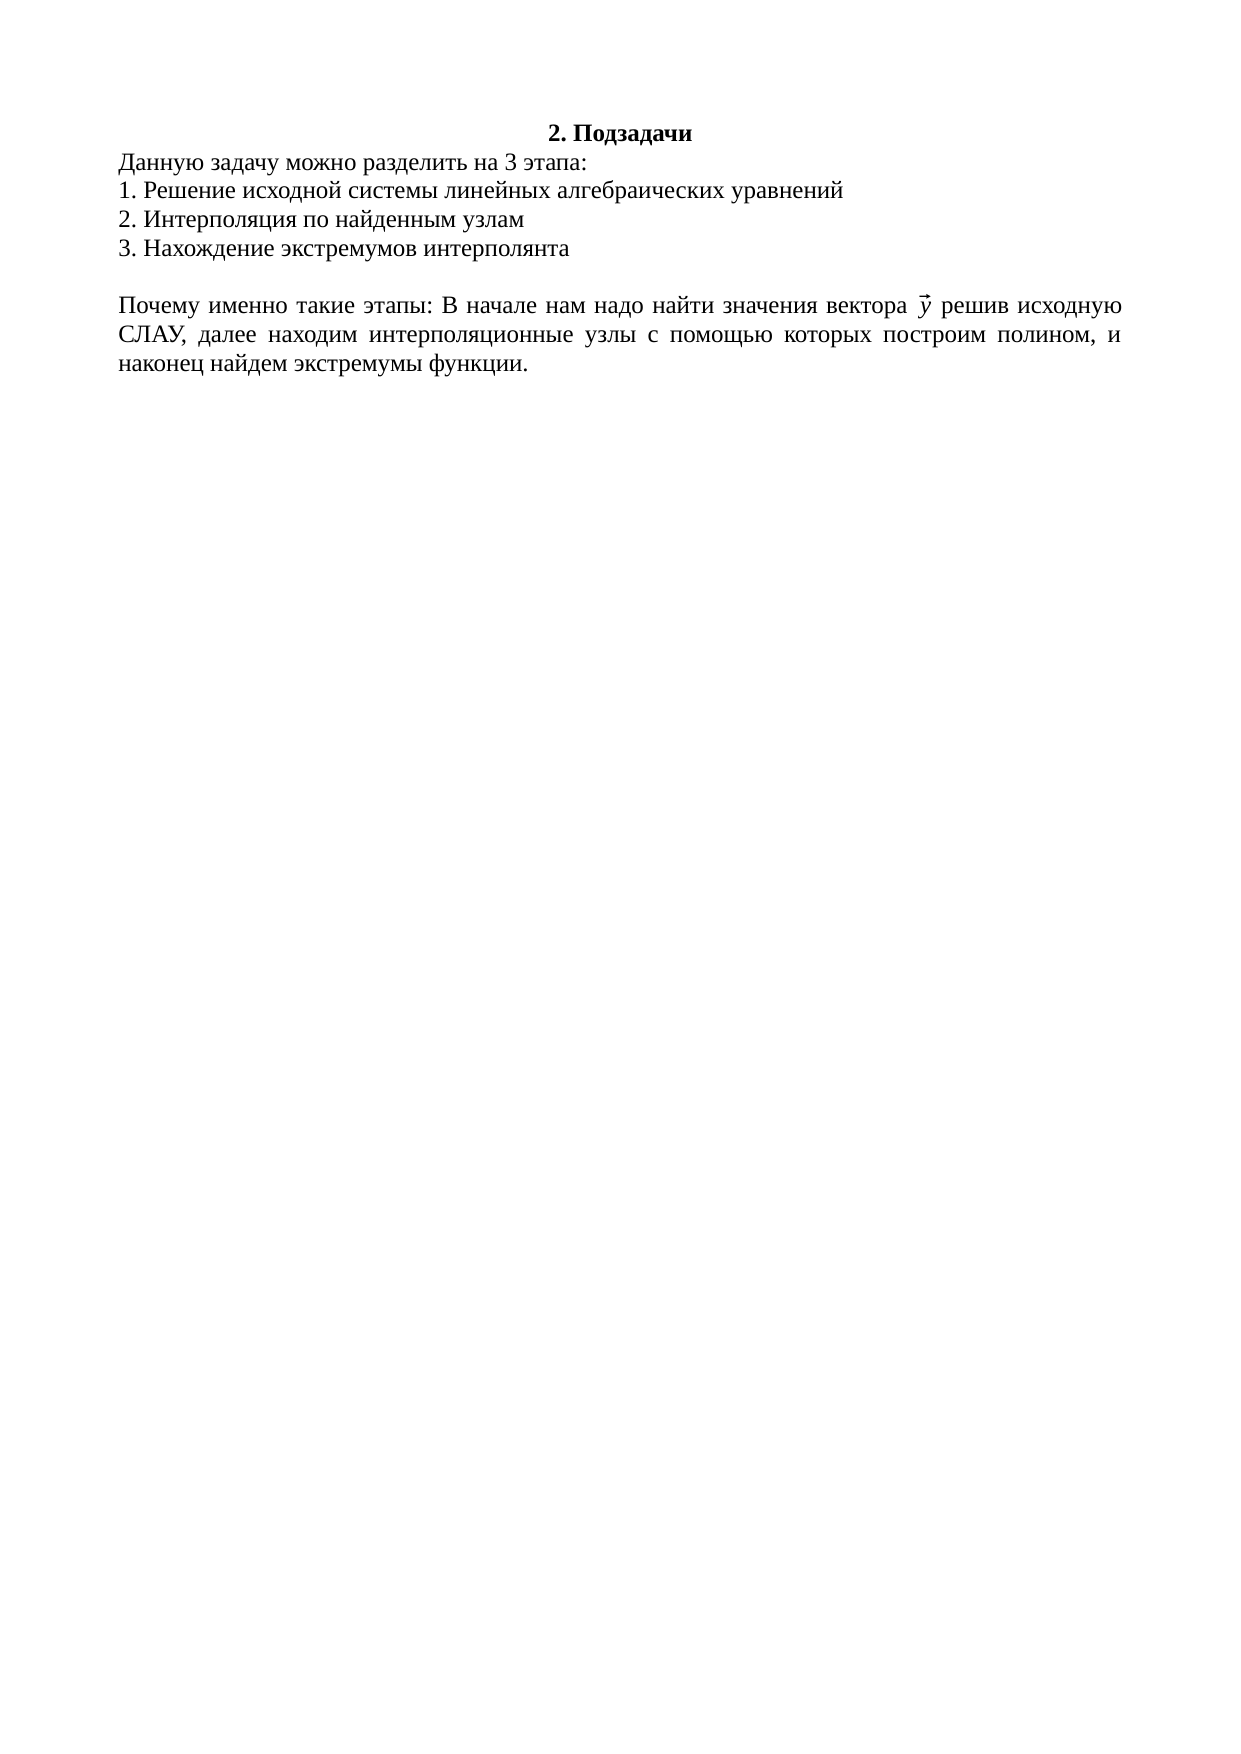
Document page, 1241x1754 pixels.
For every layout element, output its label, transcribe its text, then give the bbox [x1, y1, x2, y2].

text 1. Решение исходной системы линейных алгебраических уравнений [118, 176, 1122, 204]
text Почему именно такие этапы: В начале нам надо найти значения вектора решив исходную СЛАУ, далее находим интерполяционные узлы с помощью которых построим полином, и наконец найдем экстремумы функции. [118, 291, 1122, 377]
text Данную задачу можно разделить на 3 этапа: [118, 147, 1122, 176]
text 2. Подзадачи [118, 118, 1122, 147]
text 2. Интерполяция по найденным узлам [118, 204, 1122, 233]
text 3. Нахождение экстремумов интерполянта [118, 233, 1122, 262]
